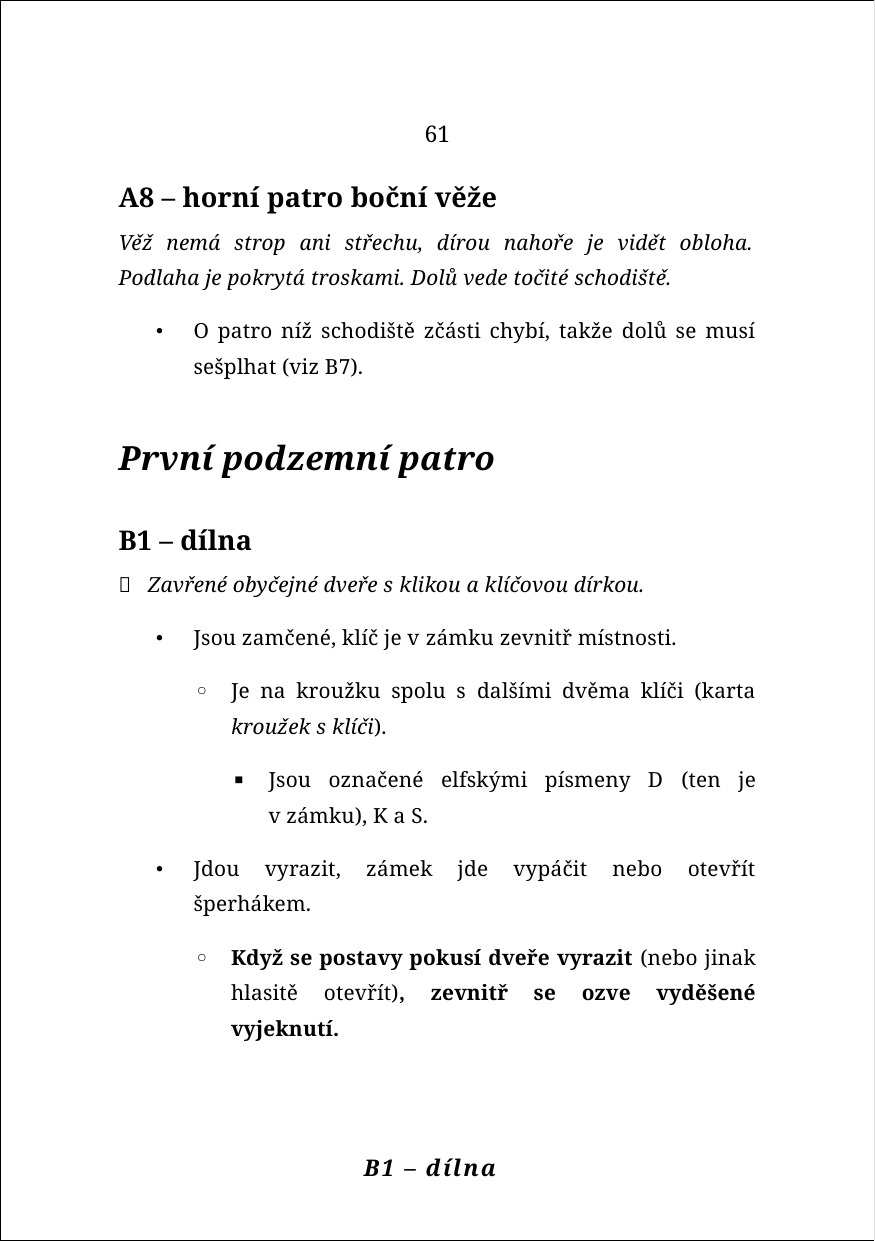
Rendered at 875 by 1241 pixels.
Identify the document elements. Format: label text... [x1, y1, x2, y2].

list O⁠ patro níž schodiště zčásti chybí, takže dolů se musí sešplhat (viz B7). [156, 316, 756, 380]
list Když se postavy pokusí dveře vyrazit (nebo jinak hlasitě otevřít), zevnitř se ozve vyděšené vyjeknutí. [193, 943, 756, 1042]
list Jsou zamčené, klíč je v⁠ zámku zevnitř místnosti. [156, 623, 756, 652]
text 🚪 Zavřené obyčejné dveře s⁠ klikou a⁠ klíčovou dírkou. [118, 570, 756, 598]
list Jsou označené elfskými písmeny D (ten je v⁠ zámku), K⁠ a⁠ S. [231, 765, 756, 829]
list Je na kroužku spolu s⁠ dalšími dvěma klíči (karta kroužek s⁠ klíči). [193, 677, 756, 741]
text Věž nemá strop ani střechu, dírou nahoře je vidět obloha. Podlaha je pokrytá troskami. Dolů vede točité schodiště. [118, 228, 756, 292]
list Jdou vyrazit, zámek jde vypáčit nebo otevřít šperhákem. [156, 854, 756, 918]
subtitle B1 – dílna [118, 521, 756, 558]
subtitle A8 – horní patro boční věže [118, 179, 756, 216]
subtitle První podzemní patro [118, 435, 756, 480]
